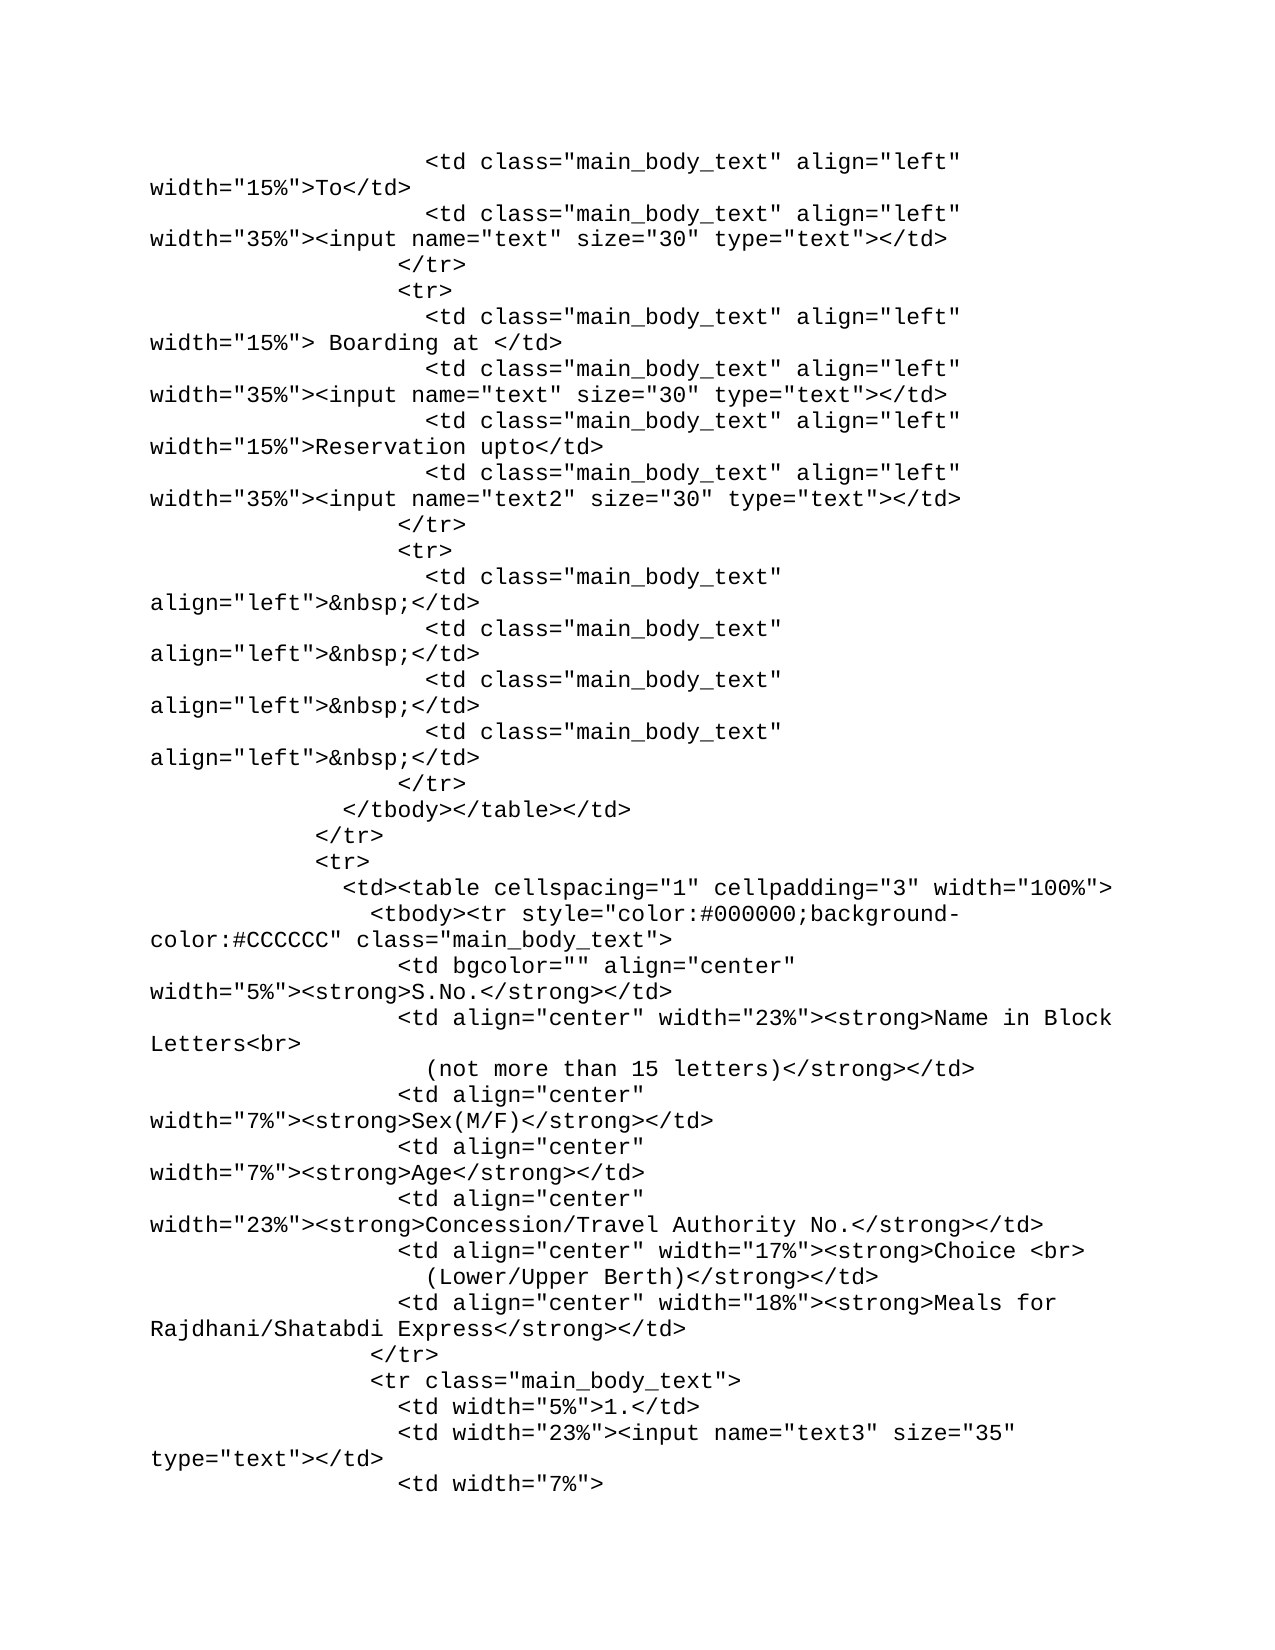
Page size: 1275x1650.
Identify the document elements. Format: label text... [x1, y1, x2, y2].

text <td align="center" width="17%"><strong>Choice <br> [150, 1239, 1125, 1265]
text <td class="main_body_text" align="left">&nbsp;</td> [150, 669, 1125, 721]
text </tr> [150, 254, 1125, 280]
text <td width="5%">1.</td> [150, 1395, 1125, 1421]
text <td align="center" width="7%"><strong>Sex(M/F)</strong></td> [150, 1084, 1125, 1136]
text <td class="main_body_text" align="left">&nbsp;</td> [150, 721, 1125, 772]
text </tr> [150, 513, 1125, 539]
text <td bgcolor="" align="center" width="5%"><strong>S.No.</strong></td> [150, 954, 1125, 1006]
text <tr> [150, 850, 1125, 876]
text <tr class="main_body_text"> [150, 1369, 1125, 1395]
text <td align="center" width="18%"><strong>Meals for Rajdhani/Shatabdi Express</strong></td> [150, 1291, 1125, 1343]
text <td align="center" width="7%"><strong>Age</strong></td> [150, 1136, 1125, 1187]
text <tr> [150, 280, 1125, 306]
text <td class="main_body_text" align="left" width="35%"><input name="text2" size="30" type="text"></td> [150, 461, 1125, 513]
text <td align="center" width="23%"><strong>Name in Block Letters<br> [150, 1006, 1125, 1058]
text <td><table cellspacing="1" cellpadding="3" width="100%"> [150, 876, 1125, 902]
text <td class="main_body_text" align="left" width="35%"><input name="text" size="30" type="text"></td> [150, 202, 1125, 254]
text <td class="main_body_text" align="left" width="15%">Reservation upto</td> [150, 409, 1125, 461]
text <tr> [150, 539, 1125, 565]
text (not more than 15 letters)</strong></td> [150, 1058, 1125, 1084]
text </tr> [150, 1343, 1125, 1369]
text <td class="main_body_text" align="left" width="35%"><input name="text" size="30" type="text"></td> [150, 357, 1125, 409]
text <td class="main_body_text" align="left">&nbsp;</td> [150, 565, 1125, 617]
text <td class="main_body_text" align="left" width="15%">To</td> [150, 150, 1125, 202]
text (Lower/Upper Berth)</strong></td> [150, 1265, 1125, 1291]
text <td width="7%"> [150, 1473, 1125, 1499]
text </tbody></table></td> [150, 798, 1125, 824]
text <td width="23%"><input name="text3" size="35" type="text"></td> [150, 1421, 1125, 1473]
text </tr> [150, 824, 1125, 850]
text <tbody><tr style="color:#000000;background-color:#CCCCCC" class="main_body_text"> [150, 902, 1125, 954]
text <td class="main_body_text" align="left" width="15%"> Boarding at </td> [150, 306, 1125, 357]
text <td align="center" width="23%"><strong>Concession/Travel Authority No.</strong></td> [150, 1187, 1125, 1239]
text <td class="main_body_text" align="left">&nbsp;</td> [150, 617, 1125, 669]
text </tr> [150, 772, 1125, 798]
